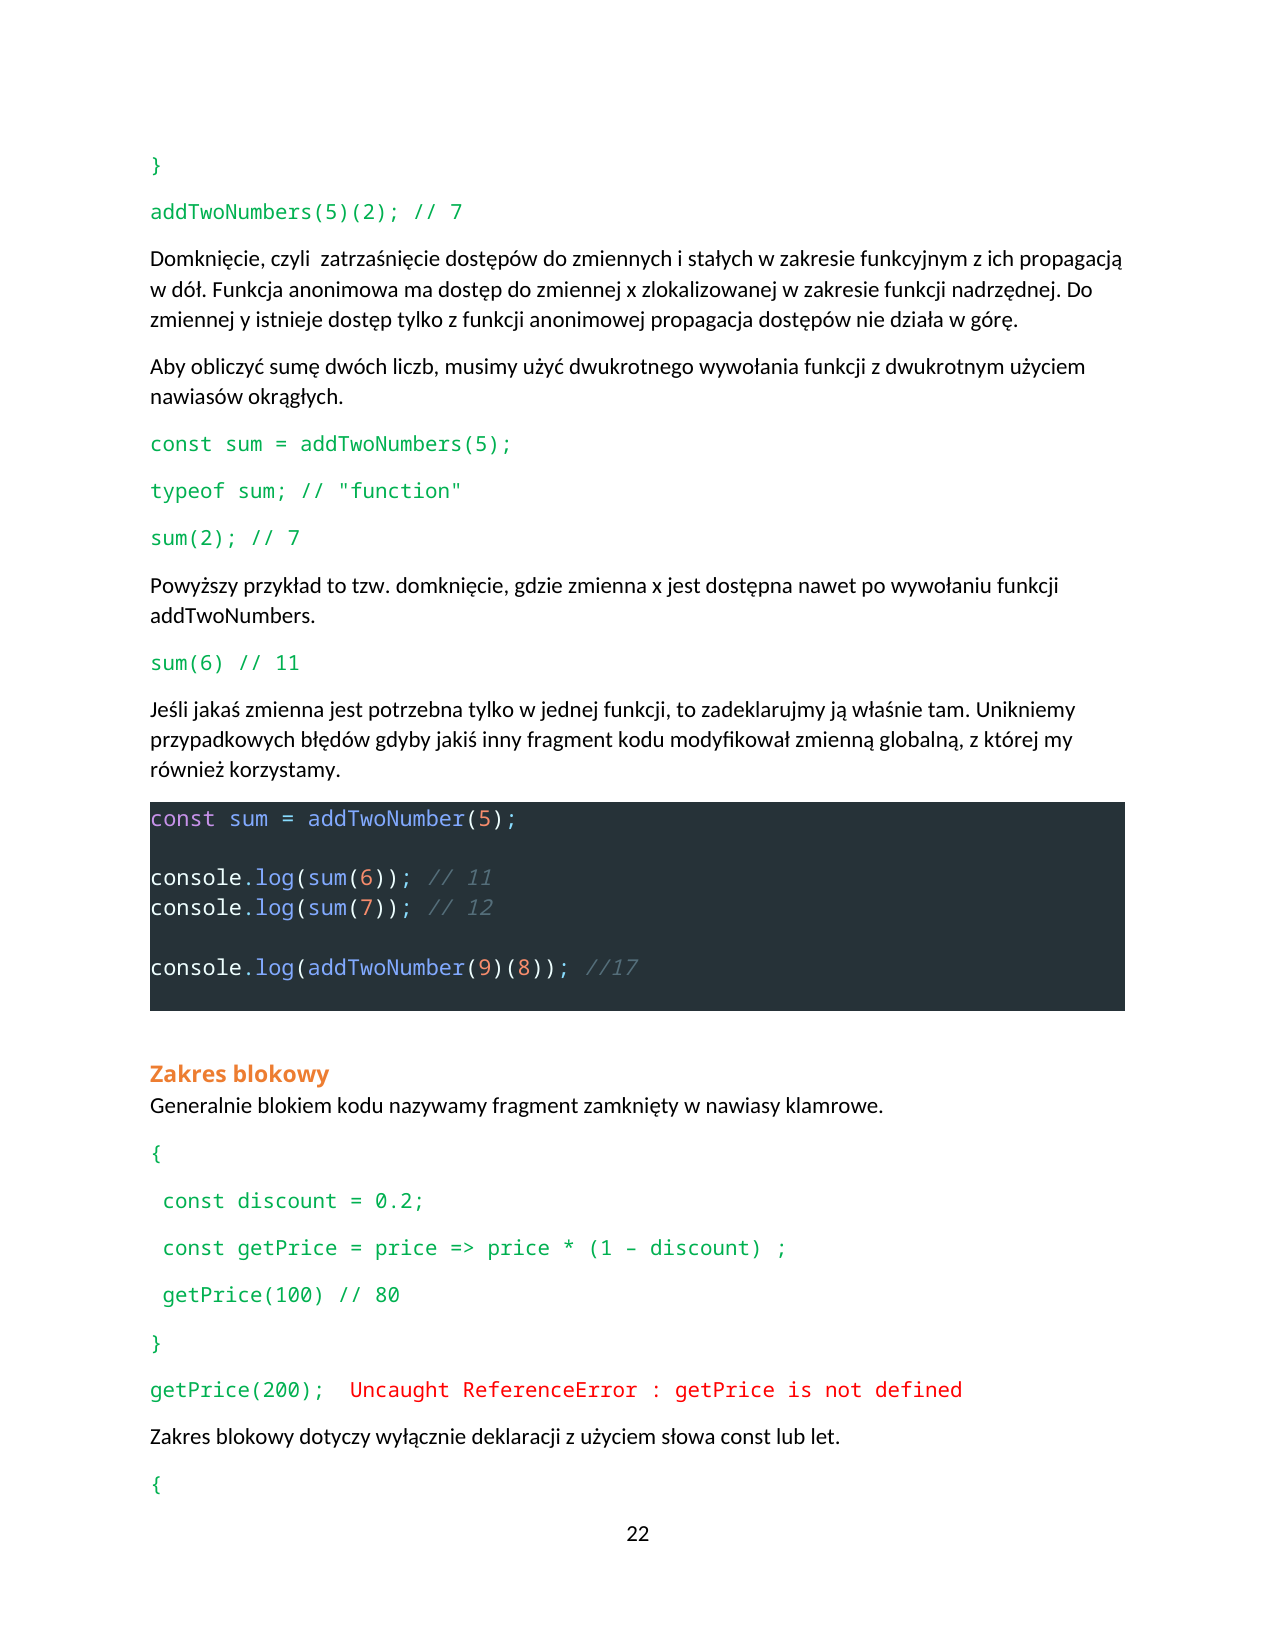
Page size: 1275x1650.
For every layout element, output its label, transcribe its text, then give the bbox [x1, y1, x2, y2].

text Domknięcie, czyli zatrzaśnięcie dostępów do zmiennych i stałych w zakresie funkcyjnym z ich propagacją w dół. Funkcja anonimowa ma dostęp do zmiennej x zlokalizowanej w zakresie funkcji nadrzędnej. Do zmiennej y istnieje dostęp tylko z funkcji anonimowej propagacja dostępów nie działa w górę. [150, 244, 1125, 333]
text { [150, 1138, 1125, 1167]
text console.log(sum(6)); // 11 [150, 862, 1125, 892]
text const getPrice = price => price * (1 – discount) ; [150, 1233, 1125, 1262]
text const discount = 0.2; [150, 1186, 1125, 1214]
text console.log(sum(7)); // 12 [150, 892, 1125, 922]
text Zakres blokowy dotyczy wyłącznie deklaracji z użyciem słowa const lub let. [150, 1422, 1125, 1450]
text } [150, 1328, 1125, 1356]
text Generalnie blokiem kodu nazywamy fragment zamknięty w nawiasy klamrowe. [150, 1092, 1125, 1120]
text addTwoNumbers(5)(2); // 7 [150, 197, 1125, 226]
text Jeśli jakaś zmienna jest potrzebna tylko w jednej funkcji, to zadeklarujmy ją właśnie tam. Unikniemy przypadkowych błędów gdyby jakiś inny fragment kodu modyfikował zmienną globalną, z której my również korzystamy. [150, 695, 1125, 784]
text Zakres blokowy [150, 1058, 1125, 1089]
text const sum = addTwoNumber(5); [150, 802, 1125, 832]
text getPrice(100) // 80 [150, 1280, 1125, 1309]
text getPrice(200); Uncaught ReferenceError : getPrice is not defined [150, 1375, 1125, 1403]
text console.log(addTwoNumber(9)(8)); //17 [150, 951, 1125, 981]
text Aby obliczyć sumę dwóch liczb, musimy użyć dwukrotnego wywołania funkcji z dwukrotnym użyciem nawiasów okrągłych. [150, 352, 1125, 410]
text { [150, 1469, 1125, 1498]
text sum(2); // 7 [150, 523, 1125, 552]
text typeof sum; // "function" [150, 476, 1125, 505]
text sum(6) // 11 [150, 648, 1125, 676]
text const sum = addTwoNumbers(5); [150, 429, 1125, 457]
text Powyższy przykład to tzw. domknięcie, gdzie zmienna x jest dostępna nawet po wywołaniu funkcji addTwoNumbers. [150, 571, 1125, 629]
text } [150, 150, 1125, 178]
